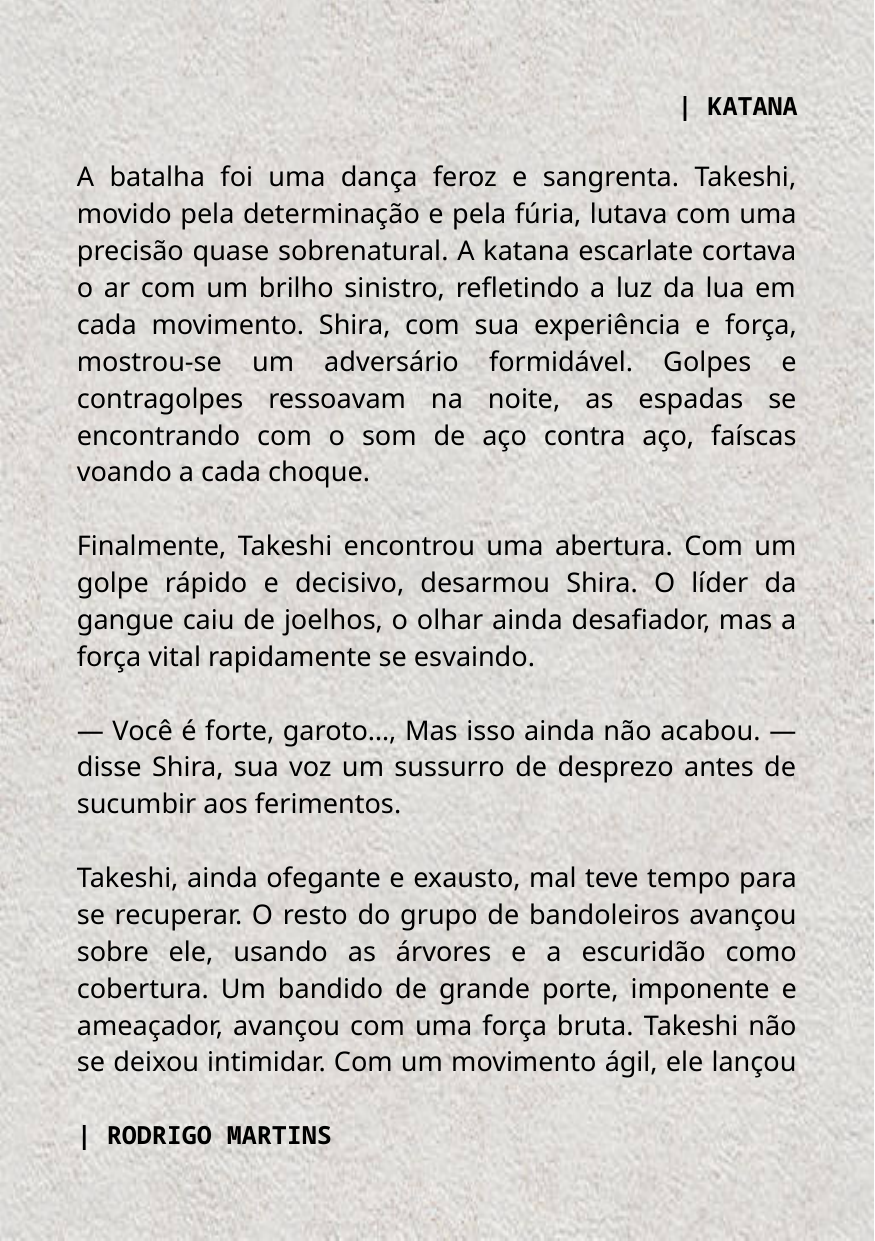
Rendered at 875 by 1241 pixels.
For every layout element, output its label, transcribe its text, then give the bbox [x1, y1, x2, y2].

text — Você é forte, garoto…, Mas isso ainda não acabou. — disse Shira, sua voz um sussurro de desprezo antes de sucumbir aos ferimentos. [74, 711, 800, 822]
picture [0, 0, 874, 1241]
text Takeshi, ainda ofegante e exausto, mal teve tempo para se recuperar. O resto do grupo de bandoleiros avançou sobre ele, usando as árvores e a escuridão como cobertura. Um bandido de grande porte, imponente e ameaçador, avançou com uma força bruta. Takeshi não se deixou intimidar. Com um movimento ágil, ele lançou [74, 858, 800, 1083]
text Finalmente, Takeshi encontrou uma abertura. Com um golpe rápido e decisivo, desarmou Shira. O líder da gangue caiu de joelhos, o olhar ainda desafiador, mas a força vital rapidamente se esvaindo. [74, 527, 800, 674]
text A batalha foi uma dança feroz e sangrenta. Takeshi, movido pela determinação e pela fúria, lutava com uma precisão quase sobrenatural. A katana escarlate cortava o ar com um brilho sinistro, refletindo a luz da lua em cada movimento. Shira, com sua experiência e força, mostrou-se um adversário formidável. Golpes e contragolpes ressoavam na noite, as espadas se encontrando com o som de aço contra aço, faíscas voando a cada choque. [74, 155, 800, 490]
